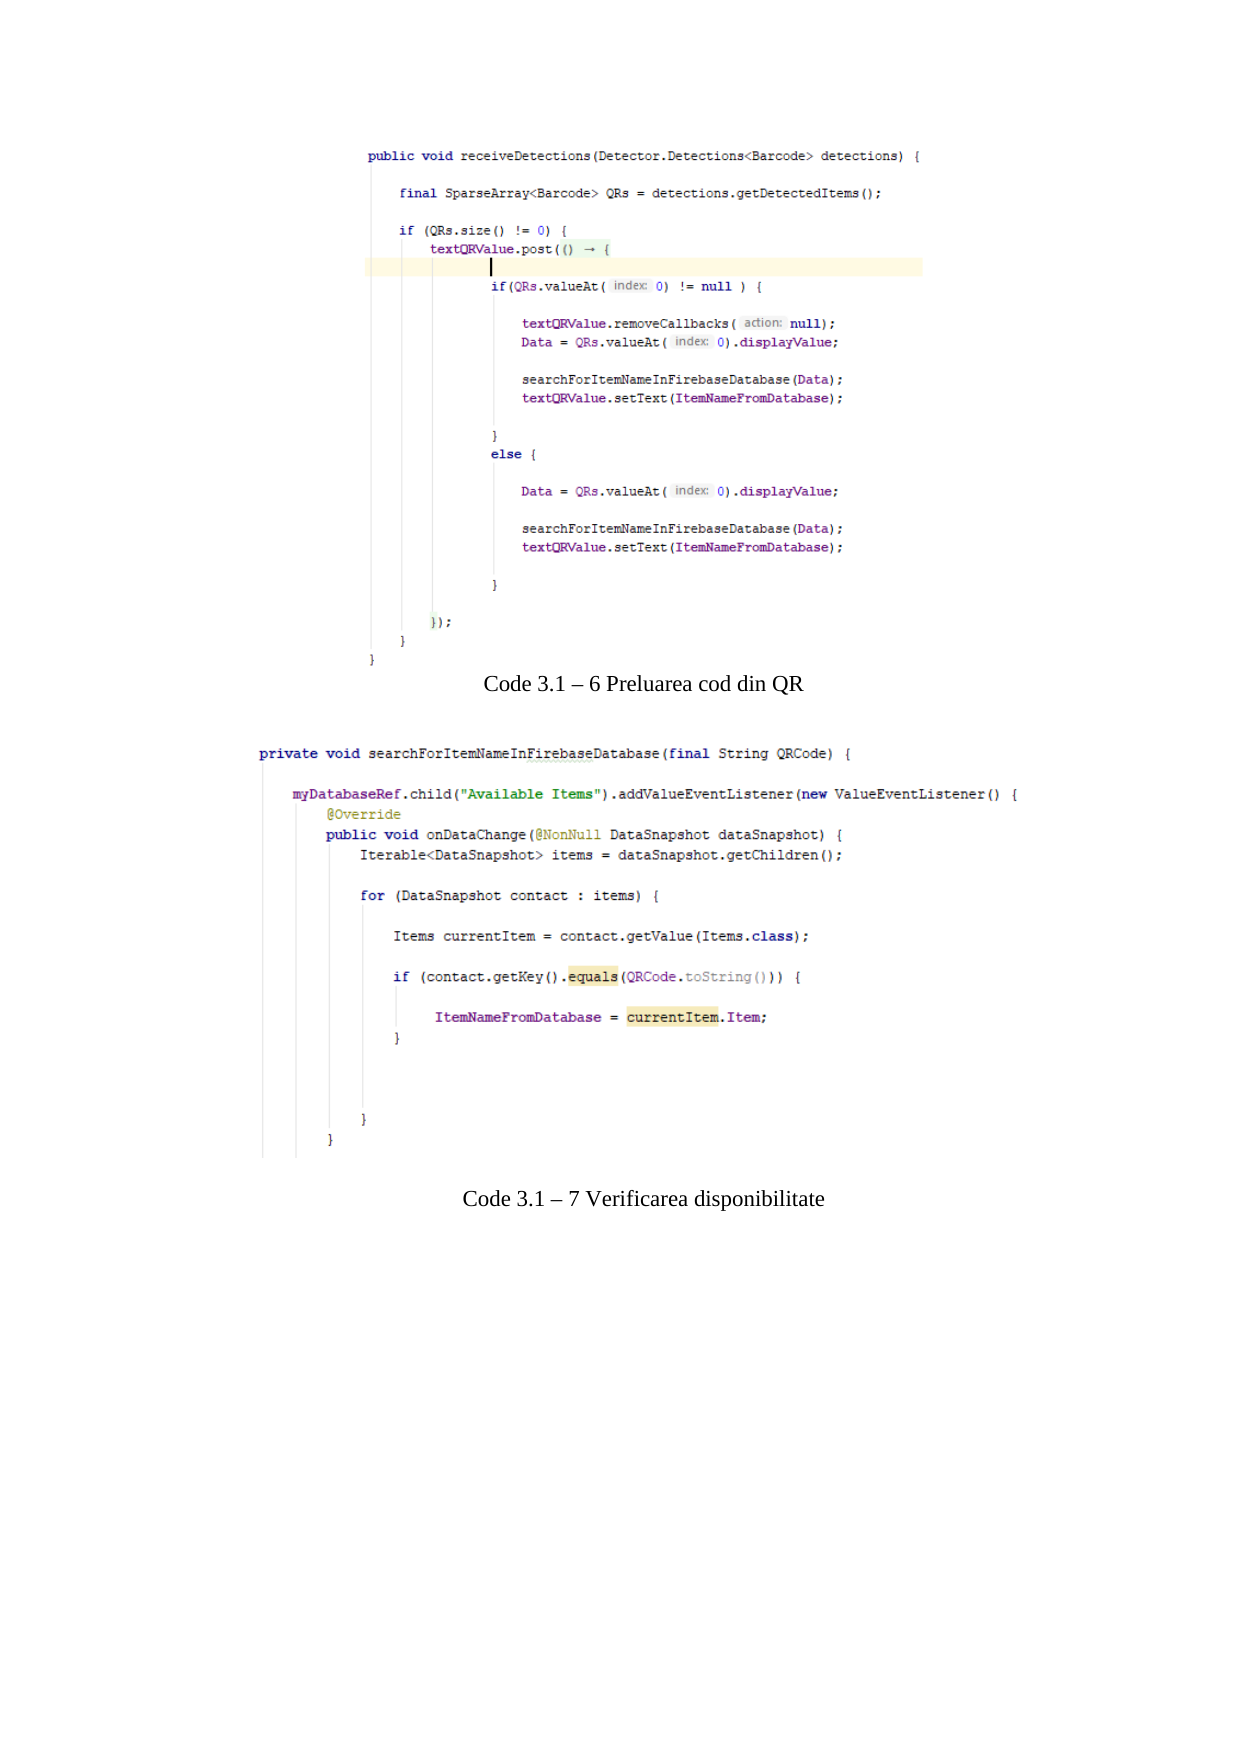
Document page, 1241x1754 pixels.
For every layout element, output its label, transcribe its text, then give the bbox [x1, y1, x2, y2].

text Code 3.1 – 7 Verificarea disponibilitate [148, 1186, 1093, 1212]
text Code 3.1 – 6 Preluarea cod din QR [148, 671, 1093, 697]
